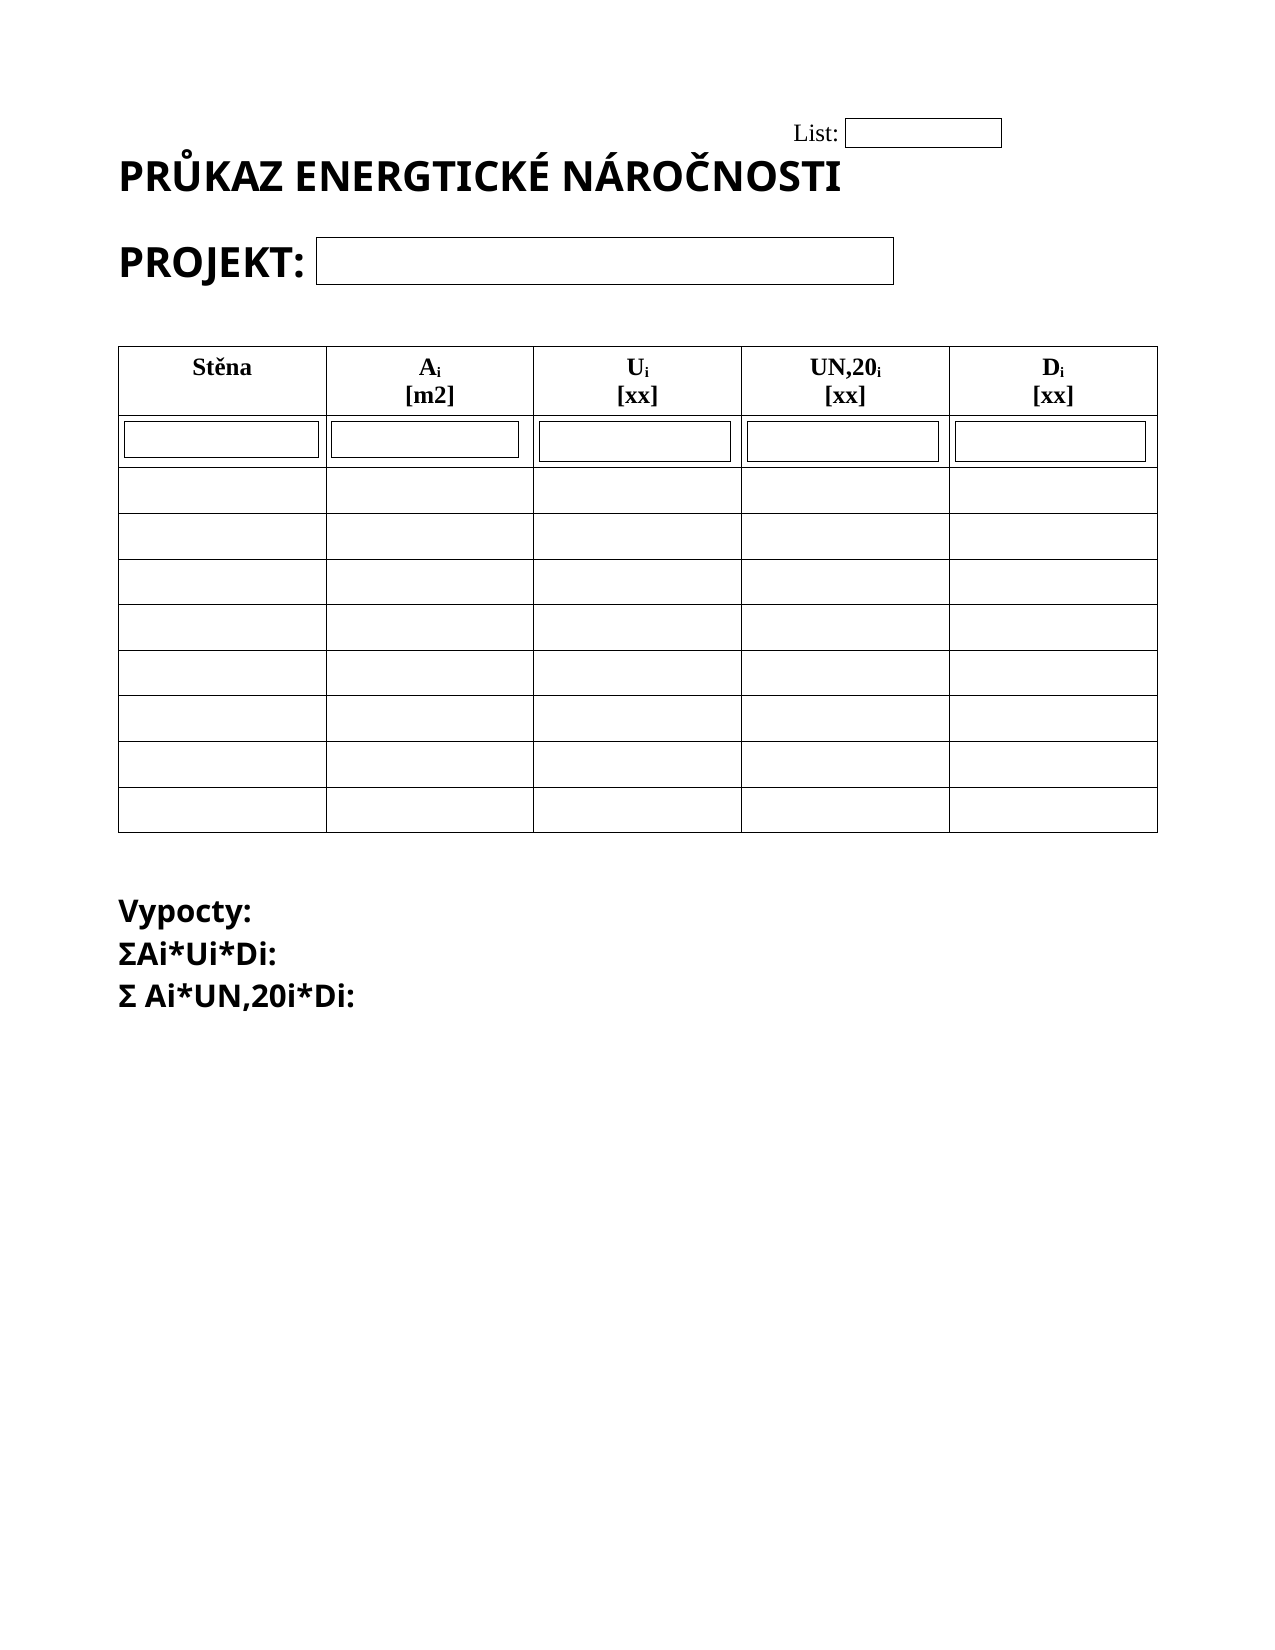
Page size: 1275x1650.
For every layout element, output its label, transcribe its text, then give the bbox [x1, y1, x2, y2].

table_cell [119, 560, 326, 604]
table_cell [950, 560, 1157, 604]
table_cell [119, 605, 326, 650]
table_cell [534, 468, 741, 513]
table_header Stěna [119, 347, 326, 415]
text Σ Ai*UN,20i*Di: [118, 974, 1157, 1017]
table_cell [534, 514, 741, 558]
table_cell [950, 651, 1157, 695]
table_cell [327, 416, 533, 467]
table_cell [742, 468, 949, 513]
text [1002, 118, 1157, 147]
table_cell [742, 605, 949, 650]
text PRŮKAZ ENERGTICKÉ NÁROČNOSTI [118, 147, 1157, 204]
table_cell [742, 696, 949, 741]
text PROJEKT: [118, 232, 1157, 289]
table_cell [119, 788, 326, 832]
table_cell [327, 742, 533, 787]
table_header UN,20i [xx] [742, 347, 949, 415]
table_cell [534, 788, 741, 832]
table_header Ai [m2] [327, 347, 533, 415]
table_cell [534, 742, 741, 787]
table_cell [742, 742, 949, 787]
table_cell [950, 514, 1157, 558]
table_cell [327, 514, 533, 558]
table_cell [950, 788, 1157, 832]
table_cell [327, 651, 533, 695]
table_cell [950, 742, 1157, 787]
table_cell [950, 416, 1157, 467]
table_cell [119, 742, 326, 787]
text List: [118, 118, 845, 147]
table_cell [950, 696, 1157, 741]
table_header Di [xx] [950, 347, 1157, 415]
table_cell [119, 651, 326, 695]
table_cell [327, 468, 533, 513]
text ΣAi*Ui*Di: [118, 932, 1157, 974]
table_cell [119, 696, 326, 741]
table_header Ui [xx] [534, 347, 741, 415]
table_cell [119, 416, 326, 467]
table_cell [742, 416, 949, 467]
table_cell [742, 560, 949, 604]
text Vypocty: [118, 889, 1157, 932]
table_cell [327, 696, 533, 741]
table_cell [119, 468, 326, 513]
table_cell [950, 468, 1157, 513]
table_cell [534, 651, 741, 695]
table_cell [119, 514, 326, 558]
table_cell [327, 560, 533, 604]
table_cell [950, 605, 1157, 650]
table_cell [534, 560, 741, 604]
table_cell [534, 416, 741, 467]
table_cell [742, 514, 949, 558]
table_cell [742, 651, 949, 695]
table_cell [327, 605, 533, 650]
table_cell [534, 696, 741, 741]
table_cell [327, 788, 533, 832]
table_cell [534, 605, 741, 650]
table_cell [742, 788, 949, 832]
